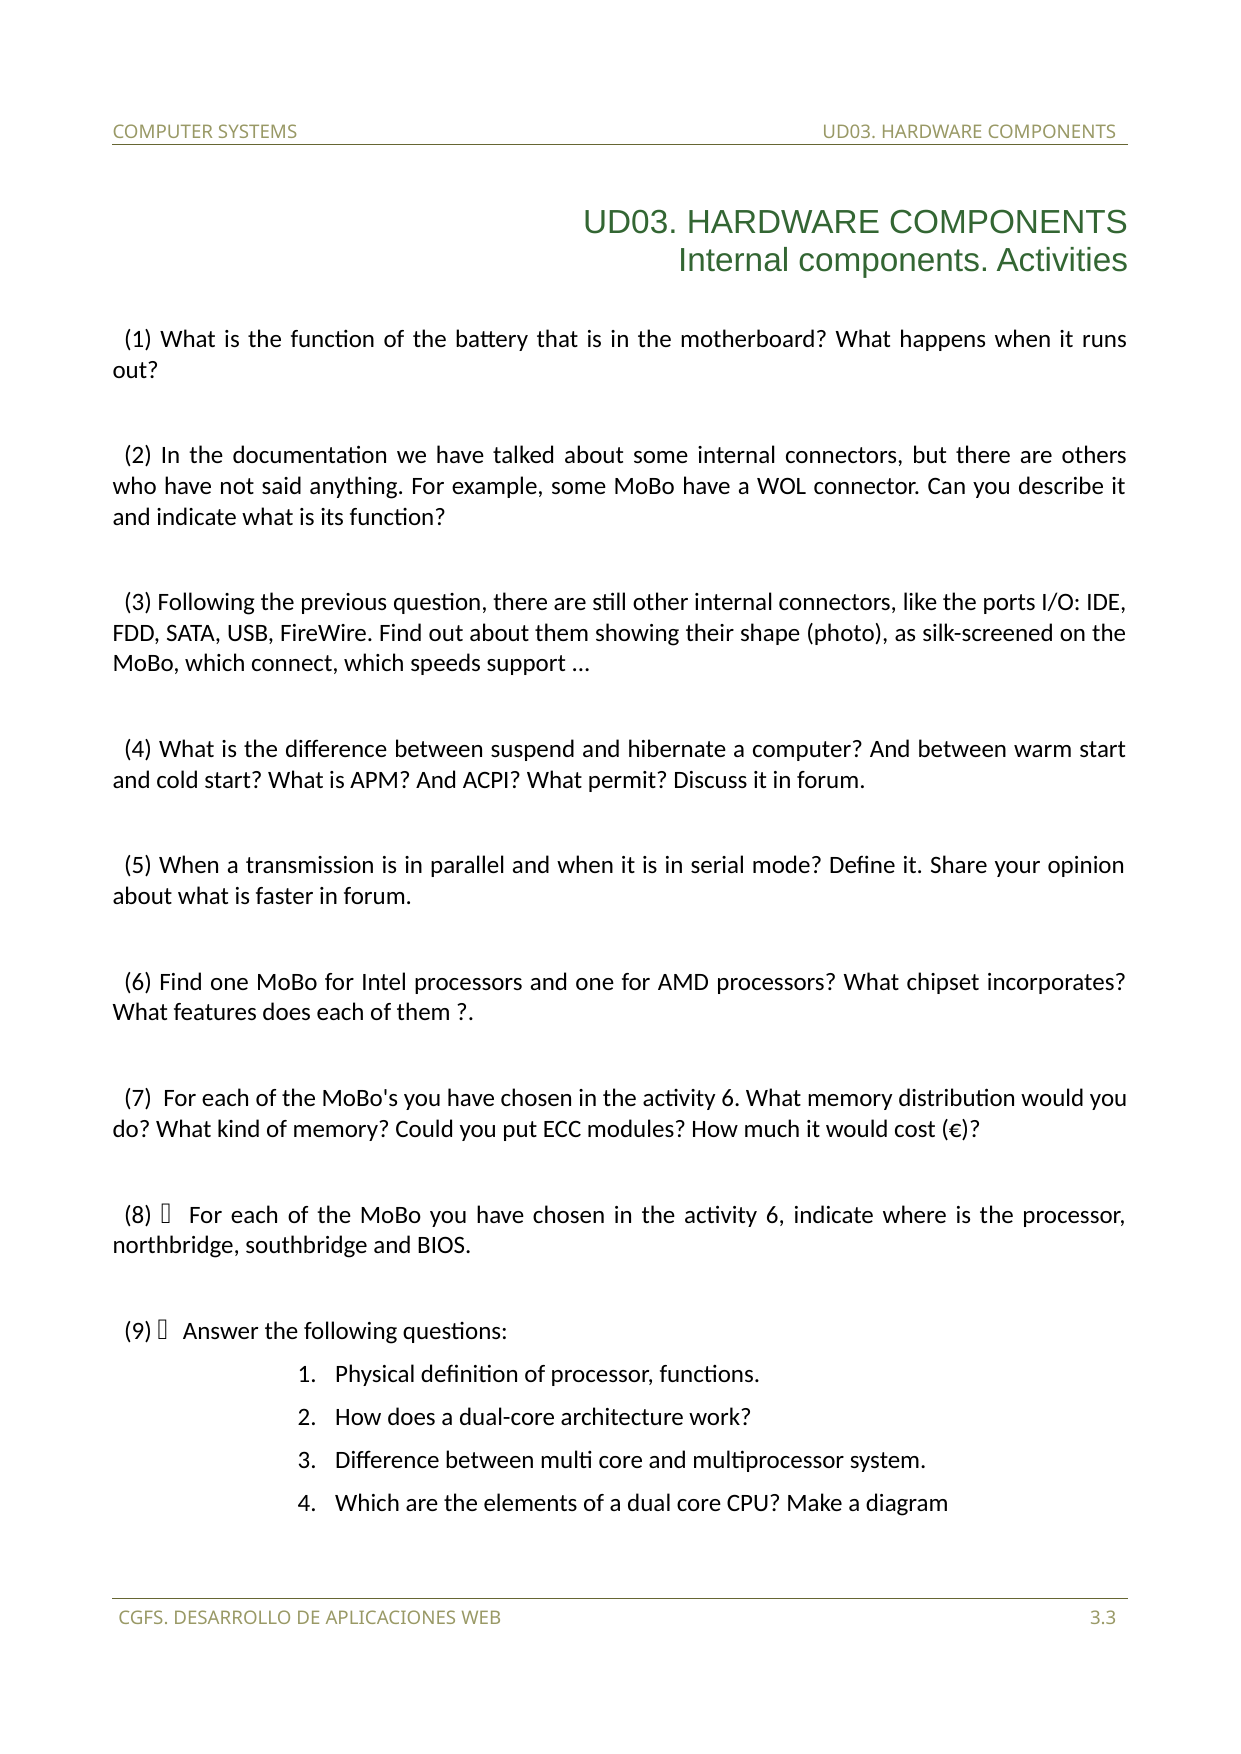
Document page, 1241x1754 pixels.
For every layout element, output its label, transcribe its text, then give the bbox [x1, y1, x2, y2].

text (8)  For each of the MoBo you have chosen in the activity 6, indicate where is the processor, northbridge, southbridge and BIOS. [112, 1199, 1128, 1260]
text (6) Find one MoBo for Intel processors and one for AMD processors? What chipset incorporates? What features does each of them ?. [112, 966, 1128, 1027]
text UD03. Hardware Components [112, 202, 1128, 240]
text (7) For each of the MoBo's you have chosen in the activity 6. What memory distribution would you do? What kind of memory? Could you put ECC modules? How much it would cost (€)? [112, 1082, 1128, 1143]
list Physical definition of processor, functions. [297, 1358, 1128, 1389]
text (2) In the documentation we have talked about some internal connectors, but there are others who have not said anything. For example, some MoBo have a WOL connector. Can you describe it and indicate what is its function? [112, 439, 1128, 531]
text (3) Following the previous question, there are still other internal connectors, like the ports I/O: IDE, FDD, SATA, USB, FireWire. Find out about them showing their shape (photo), as silk-screened on the MoBo, which connect, which speeds support ... [112, 586, 1128, 678]
text (5) When a transmission is in parallel and when it is in serial mode? Define it. Share your opinion about what is faster in forum. [112, 850, 1128, 911]
text (4) What is the difference between suspend and hibernate a computer? And between warm start and cold start? What is APM? And ACPI? What permit? Discuss it in forum. [112, 733, 1128, 794]
text (9)  Answer the following questions: [112, 1315, 1128, 1346]
list How does a dual-core architecture work? [297, 1401, 1128, 1432]
list Which are the elements of a dual core CPU? Make a diagram [297, 1487, 1128, 1517]
list Difference between multi core and multiprocessor system. [297, 1444, 1128, 1474]
text (1) What is the function of the battery that is in the motherboard? What happens when it runs out? [112, 323, 1128, 384]
text Internal components. Activities [112, 240, 1128, 279]
